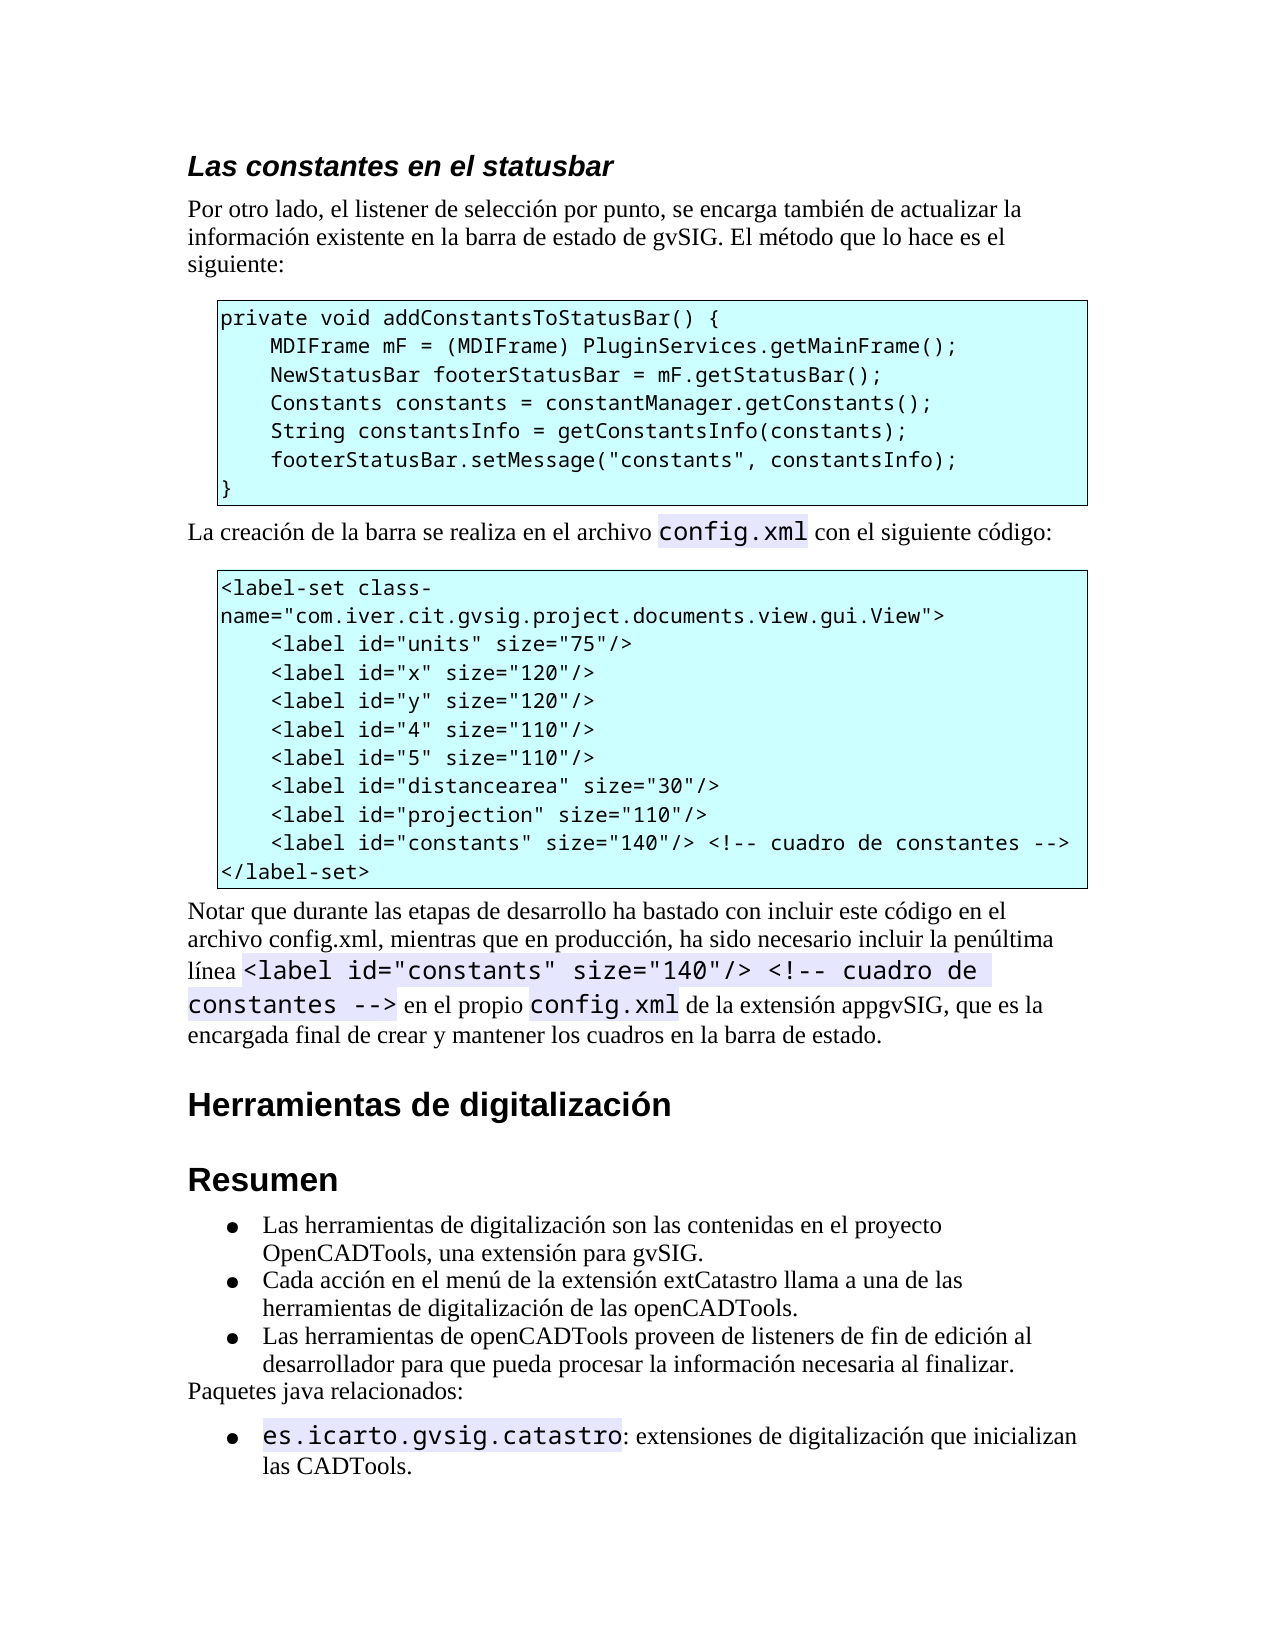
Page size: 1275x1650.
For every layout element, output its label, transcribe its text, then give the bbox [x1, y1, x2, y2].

text Por otro lado, el listener de selección por punto, se encarga también de actualizar la información existente en la barra de estado de gvSIG. El método que lo hace es el siguiente: [187, 195, 1087, 278]
text La creación de la barra se realiza en el archivo config.xml con el siguiente código: [187, 514, 658, 548]
subtitle Herramientas de digitalización [187, 1086, 1087, 1124]
text La creación de la barra se realiza en el archivo config.xml con el siguiente código: [808, 514, 1087, 548]
list es.icarto.gvsig.catastro: extensiones de digitalización que inicializan las CADTools. [225, 1418, 1087, 1479]
subtitle Resumen [187, 1161, 1087, 1199]
text <label-set class-name="com.iver.cit.gvsig.project.documents.view.gui.View"> <label id="units" size="75"/> <label id="x" size="120"/> <label id="y" size="120"/> <label id="4" size="110"/> <label id="5" size="110"/> <label id="distancearea" size="30"/> <label id="projection" size="110"/> <label id="constants" size="140"/> <!-- cuadro de constantes --> </label-set> [218, 571, 1087, 888]
text Notar que durante las etapas de desarrollo ha bastado con incluir este código en el archivo config.xml, mientras que en producción, ha sido necesario incluir la penúltima línea <label id="constants" size="140"/> <!-- cuadro de constantes --> en el propio config.xml de la extensión appgvSIG, que es la encargada final de crear y mantener los cuadros en la barra de estado. [187, 897, 1087, 1049]
list Las herramientas de openCADTools proveen de listeners de fin de edición al desarrollador para que pueda procesar la información necesaria al finalizar. [225, 1322, 1087, 1377]
list Cada acción en el menú de la extensión extCatastro llama a una de las herramientas de digitalización de las openCADTools. [225, 1267, 1087, 1322]
subtitle Las constantes en el statusbar [187, 150, 1087, 183]
list Las herramientas de digitalización son las contenidas en el proyecto OpenCADTools, una extensión para gvSIG. [225, 1211, 1087, 1267]
text private void addConstantsToStatusBar() { MDIFrame mF = (MDIFrame) PluginServices.getMainFrame(); NewStatusBar footerStatusBar = mF.getStatusBar(); Constants constants = constantManager.getConstants(); String constantsInfo = getConstantsInfo(constants); footerStatusBar.setMessage("constants", constantsInfo); } [218, 301, 1087, 505]
text Paquetes java relacionados: [187, 1377, 1087, 1405]
